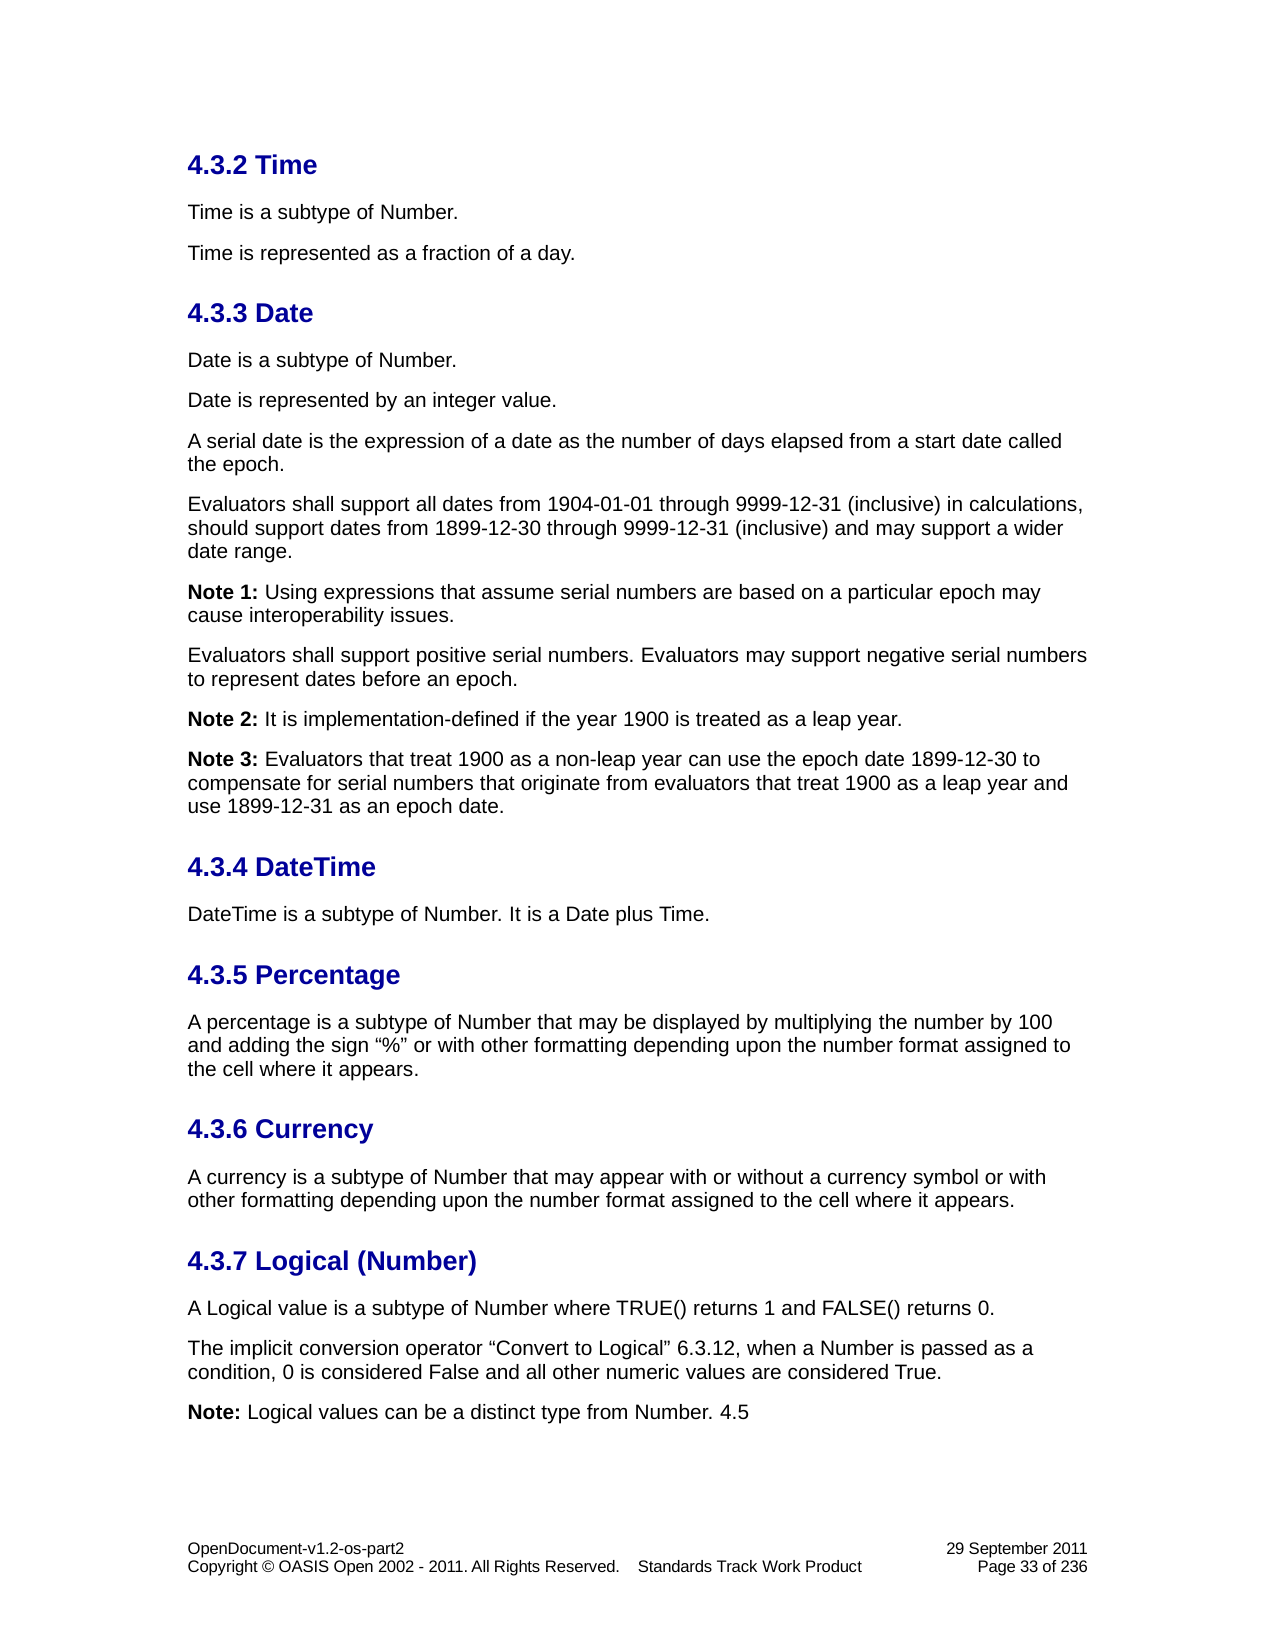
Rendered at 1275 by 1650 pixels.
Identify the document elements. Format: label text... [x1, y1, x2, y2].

text Note 2: It is implementation-defined if the year 1900 is treated as a leap year. [187, 708, 1088, 731]
text DateTime is a subtype of Number. It is a Date plus Time. [187, 903, 1088, 926]
text The implicit conversion operator “Convert to Logical” 6.3.12, when a Number is passed as a condition, 0 is considered False and all other numeric values are considered True. [187, 1337, 1088, 1384]
subtitle Currency [187, 1114, 1088, 1144]
text A Logical value is a subtype of Number where TRUE() returns 1 and FALSE() returns 0. [187, 1296, 1088, 1320]
text Date is represented by an integer value. [187, 389, 1088, 412]
text Evaluators shall support all dates from 1904-01-01 through 9999-12-31 (inclusive) in calculations, should support dates from 1899-12-30 through 9999-12-31 (inclusive) and may support a wider date range. [187, 493, 1088, 563]
text Note 1: Using expressions that assume serial numbers are based on a particular epoch may cause interoperability issues. [187, 580, 1088, 627]
subtitle Percentage [187, 959, 1088, 989]
text Evaluators shall support positive serial numbers. Evaluators may support negative serial numbers to represent dates before an epoch. [187, 644, 1088, 691]
subtitle DateTime [187, 852, 1088, 882]
text Date is a subtype of Number. [187, 349, 1088, 372]
text Note: Logical values can be a distinct type from Number. 4.5 [187, 1400, 1088, 1424]
subtitle Logical (Number) [187, 1246, 1088, 1276]
text Time is represented as a fraction of a day. [187, 241, 1088, 264]
subtitle Time [187, 150, 1088, 180]
text Note 3: Evaluators that treat 1900 as a non-leap year can use the epoch date 1899-12-30 to compensate for serial numbers that originate from evaluators that treat 1900 as a leap year and use 1899-12-31 as an epoch date. [187, 748, 1088, 818]
text Time is a subtype of Number. [187, 201, 1088, 224]
text A serial date is the expression of a date as the number of days elapsed from a start date called the epoch. [187, 429, 1088, 476]
text A currency is a subtype of Number that may appear with or without a currency symbol or with other formatting depending upon the number format assigned to the cell where it appears. [187, 1165, 1088, 1212]
text A percentage is a subtype of Number that may be displayed by multiplying the number by 100 and adding the sign “%” or with other formatting depending upon the number format assigned to the cell where it appears. [187, 1010, 1088, 1081]
subtitle Date [187, 298, 1088, 328]
